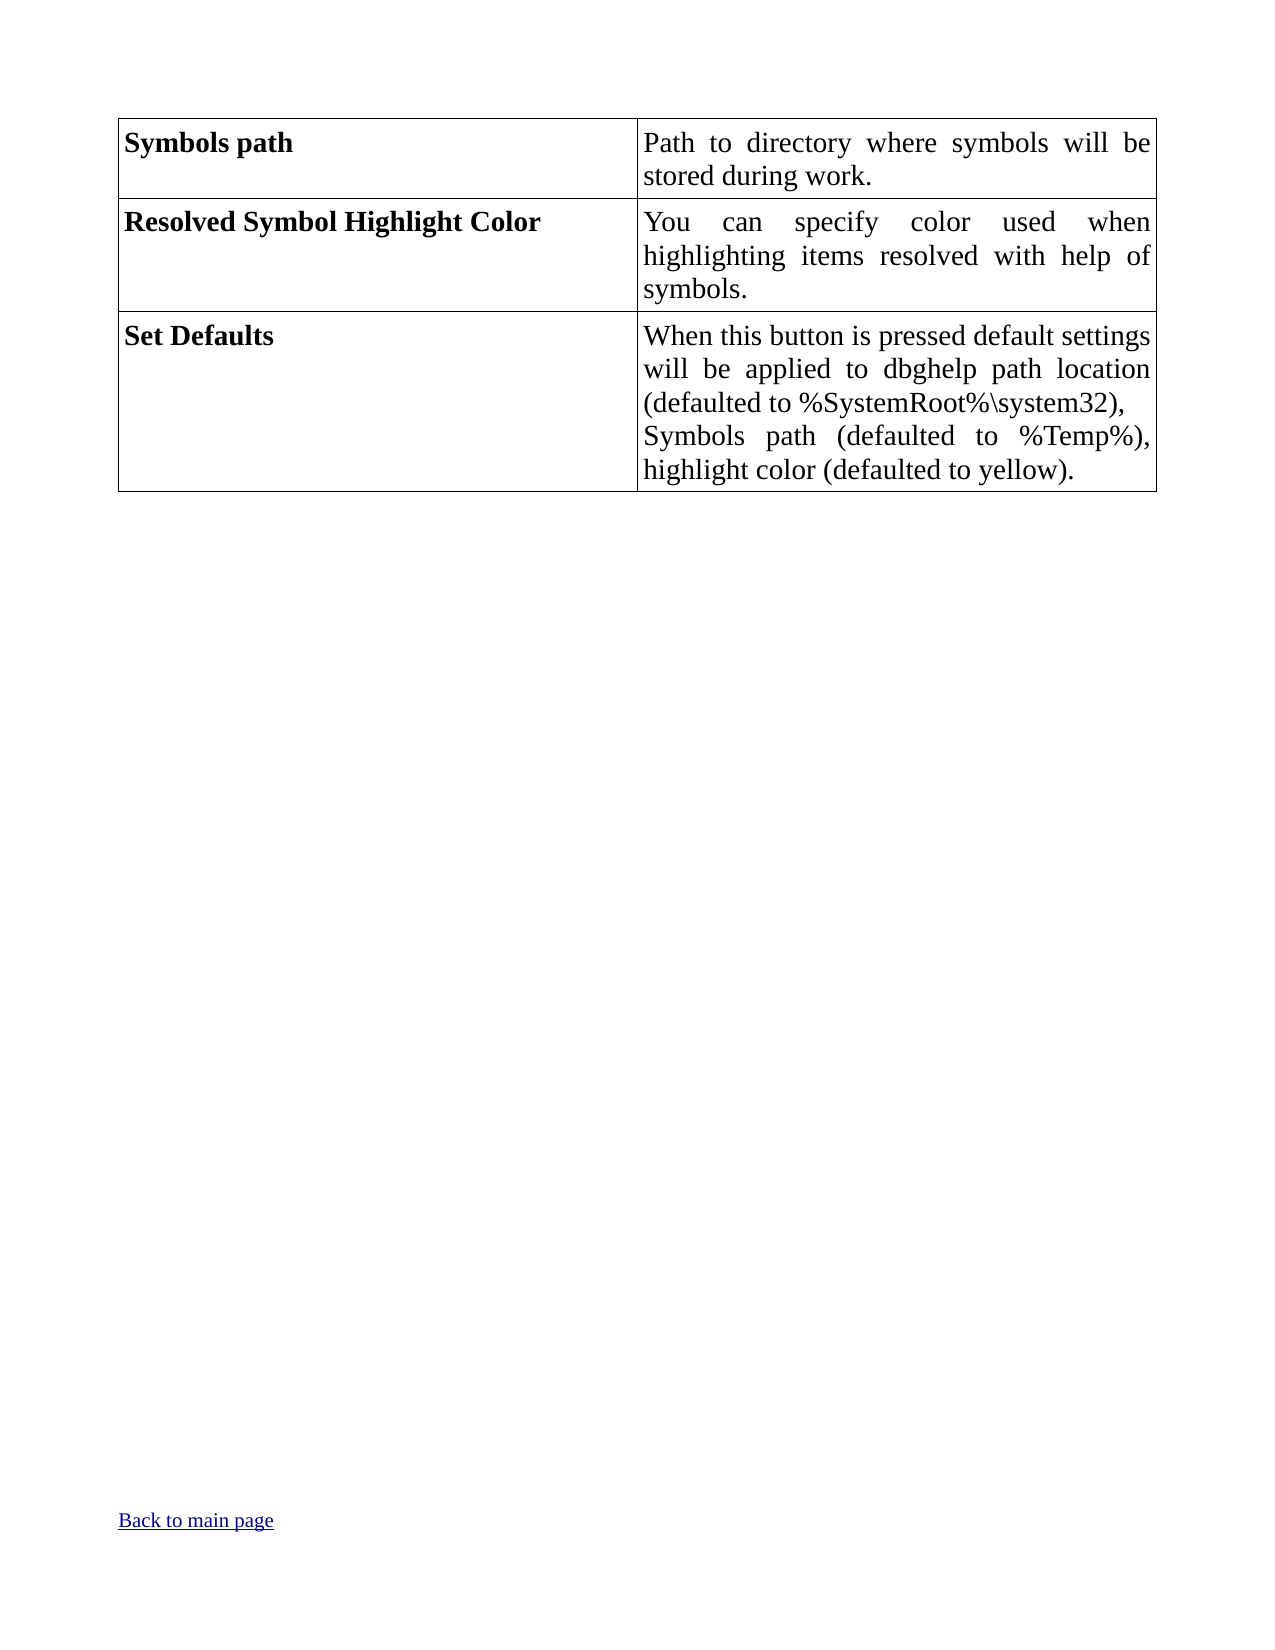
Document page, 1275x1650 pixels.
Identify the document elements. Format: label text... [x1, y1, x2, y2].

table_cell Resolved Symbol Highlight Color [119, 199, 637, 311]
table_cell Symbols path [119, 119, 637, 198]
table_cell You can specify color used when highlighting items resolved with help of symbols. [638, 199, 1156, 311]
table_cell When this button is pressed default settings will be applied to dbghelp path location (defaulted to %SystemRoot%\system32), Symbols path (defaulted to %Temp%), highlight color (defaulted to yellow). [638, 312, 1156, 491]
table_cell Path to directory where symbols will be stored during work. [638, 119, 1156, 198]
table_cell Set Defaults [119, 312, 637, 491]
